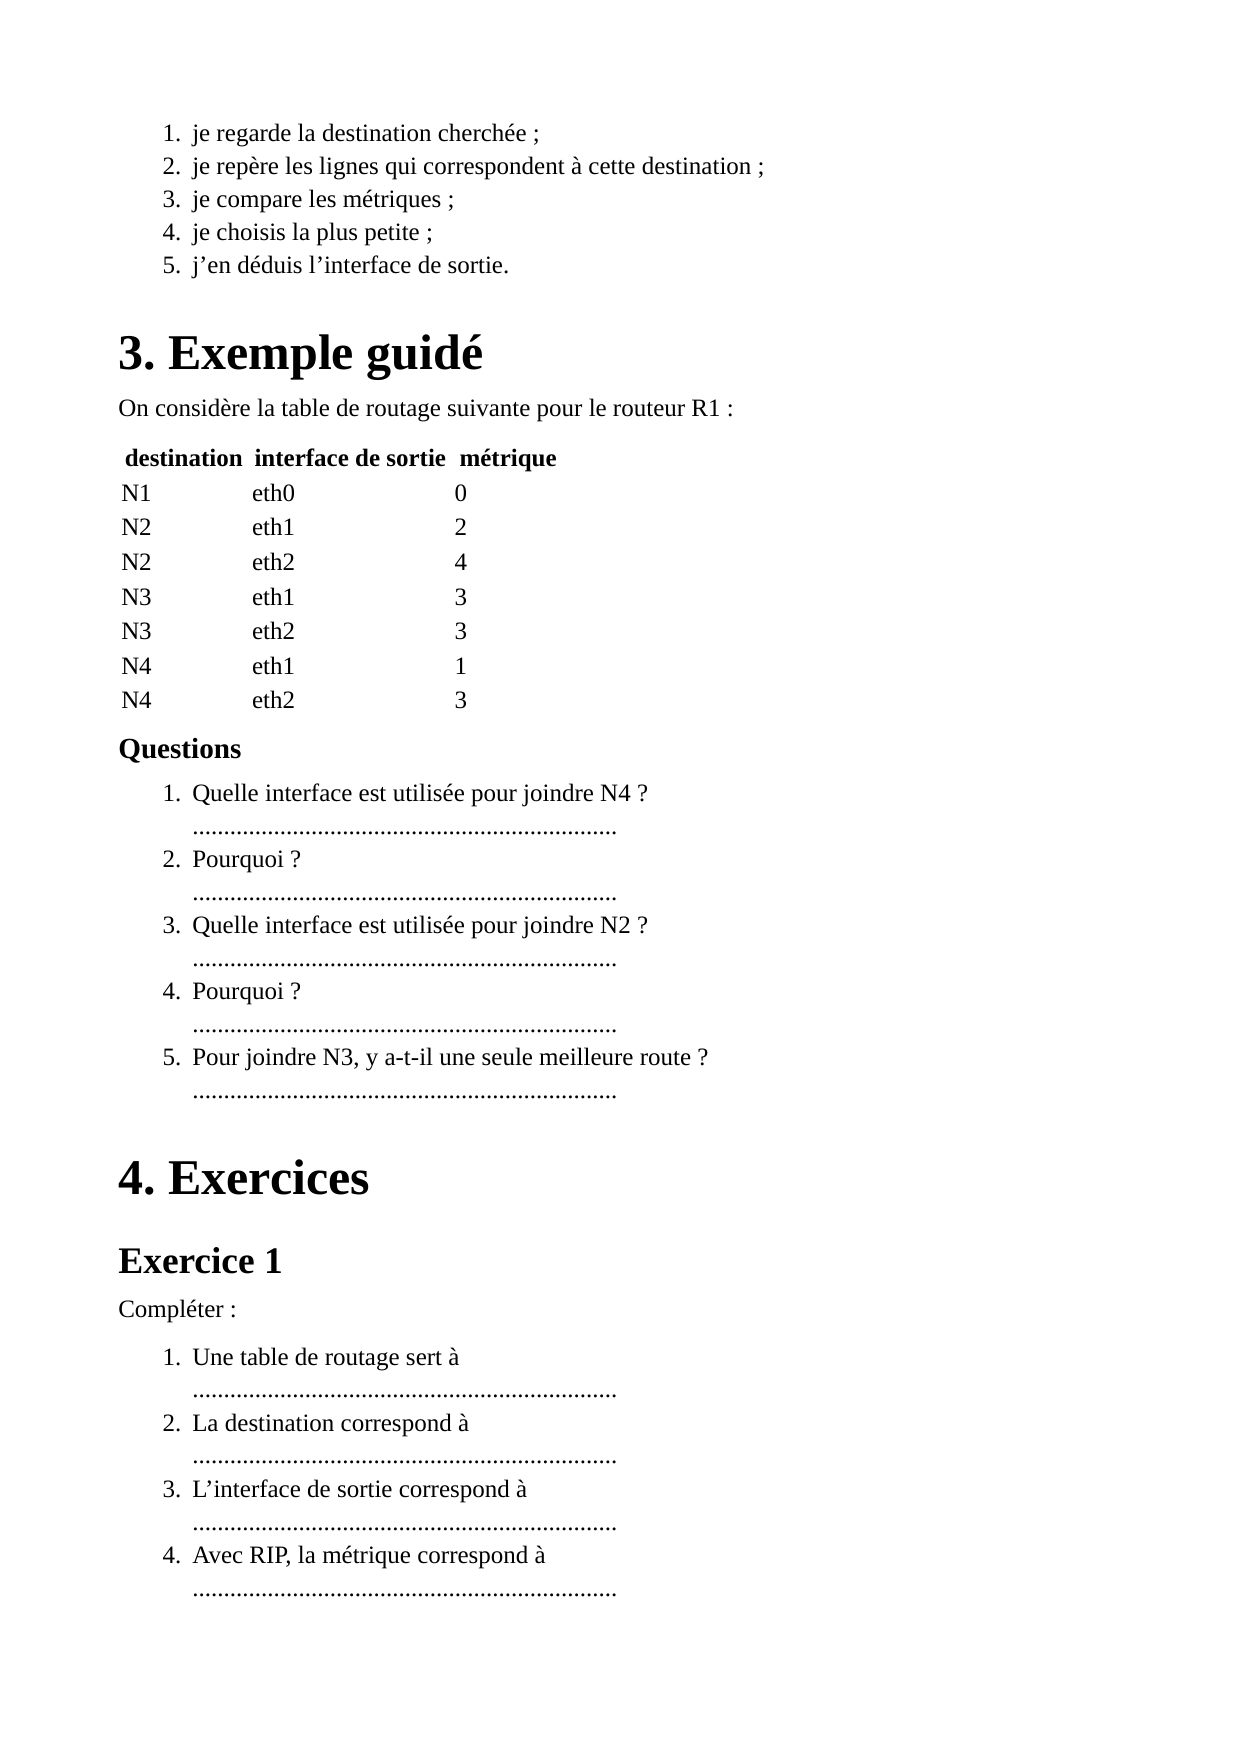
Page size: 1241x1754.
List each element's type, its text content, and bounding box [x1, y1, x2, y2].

table_header métrique [451, 440, 564, 475]
table_cell eth2 [249, 613, 451, 648]
list Une table de routage sert à .................................................................... [162, 1342, 1122, 1403]
table_cell eth0 [249, 475, 451, 509]
list je choisis la plus petite ; [162, 217, 1122, 246]
list Quelle interface est utilisée pour joindre N2 ? .................................................................... [162, 910, 1122, 972]
table_cell 4 [451, 544, 564, 579]
text Compléter : [118, 1294, 1122, 1323]
table_cell 3 [451, 683, 564, 717]
table_cell eth2 [249, 544, 451, 579]
list La destination correspond à .................................................................... [162, 1408, 1122, 1469]
list Pourquoi ? .................................................................... [162, 976, 1122, 1038]
table_header destination [118, 440, 249, 475]
table_cell 1 [451, 648, 564, 682]
list L’interface de sortie correspond à .................................................................... [162, 1474, 1122, 1535]
table_header interface de sortie [249, 440, 451, 475]
table_cell eth2 [249, 683, 451, 717]
table_cell N3 [118, 613, 249, 648]
subtitle Exercice 1 [118, 1238, 1122, 1281]
table_cell eth1 [249, 510, 451, 544]
text On considère la table de routage suivante pour le routeur R1 : [118, 393, 1122, 422]
subtitle 4. Exercices [118, 1147, 1122, 1205]
table_cell N4 [118, 683, 249, 717]
table_cell 2 [451, 510, 564, 544]
list Pour joindre N3, y a-t-il une seule meilleure route ? .................................................................... [162, 1042, 1122, 1104]
list j’en déduis l’interface de sortie. [162, 250, 1122, 279]
table_cell N3 [118, 579, 249, 613]
table_cell eth1 [249, 579, 451, 613]
list je regarde la destination cherchée ; [162, 118, 1122, 147]
table_cell N2 [118, 544, 249, 579]
table_cell 0 [451, 475, 564, 509]
table_cell N1 [118, 475, 249, 509]
list Avec RIP, la métrique correspond à .................................................................... [162, 1540, 1122, 1601]
table_cell 3 [451, 579, 564, 613]
table_cell N2 [118, 510, 249, 544]
subtitle Questions [118, 732, 1122, 765]
list Quelle interface est utilisée pour joindre N4 ? .................................................................... [162, 778, 1122, 839]
table_cell 3 [451, 613, 564, 648]
list je compare les métriques ; [162, 184, 1122, 213]
table_cell N4 [118, 648, 249, 682]
list Pourquoi ? .................................................................... [162, 844, 1122, 906]
table_cell eth1 [249, 648, 451, 682]
subtitle 3. Exemple guidé [118, 323, 1122, 380]
list je repère les lignes qui correspondent à cette destination ; [162, 151, 1122, 180]
